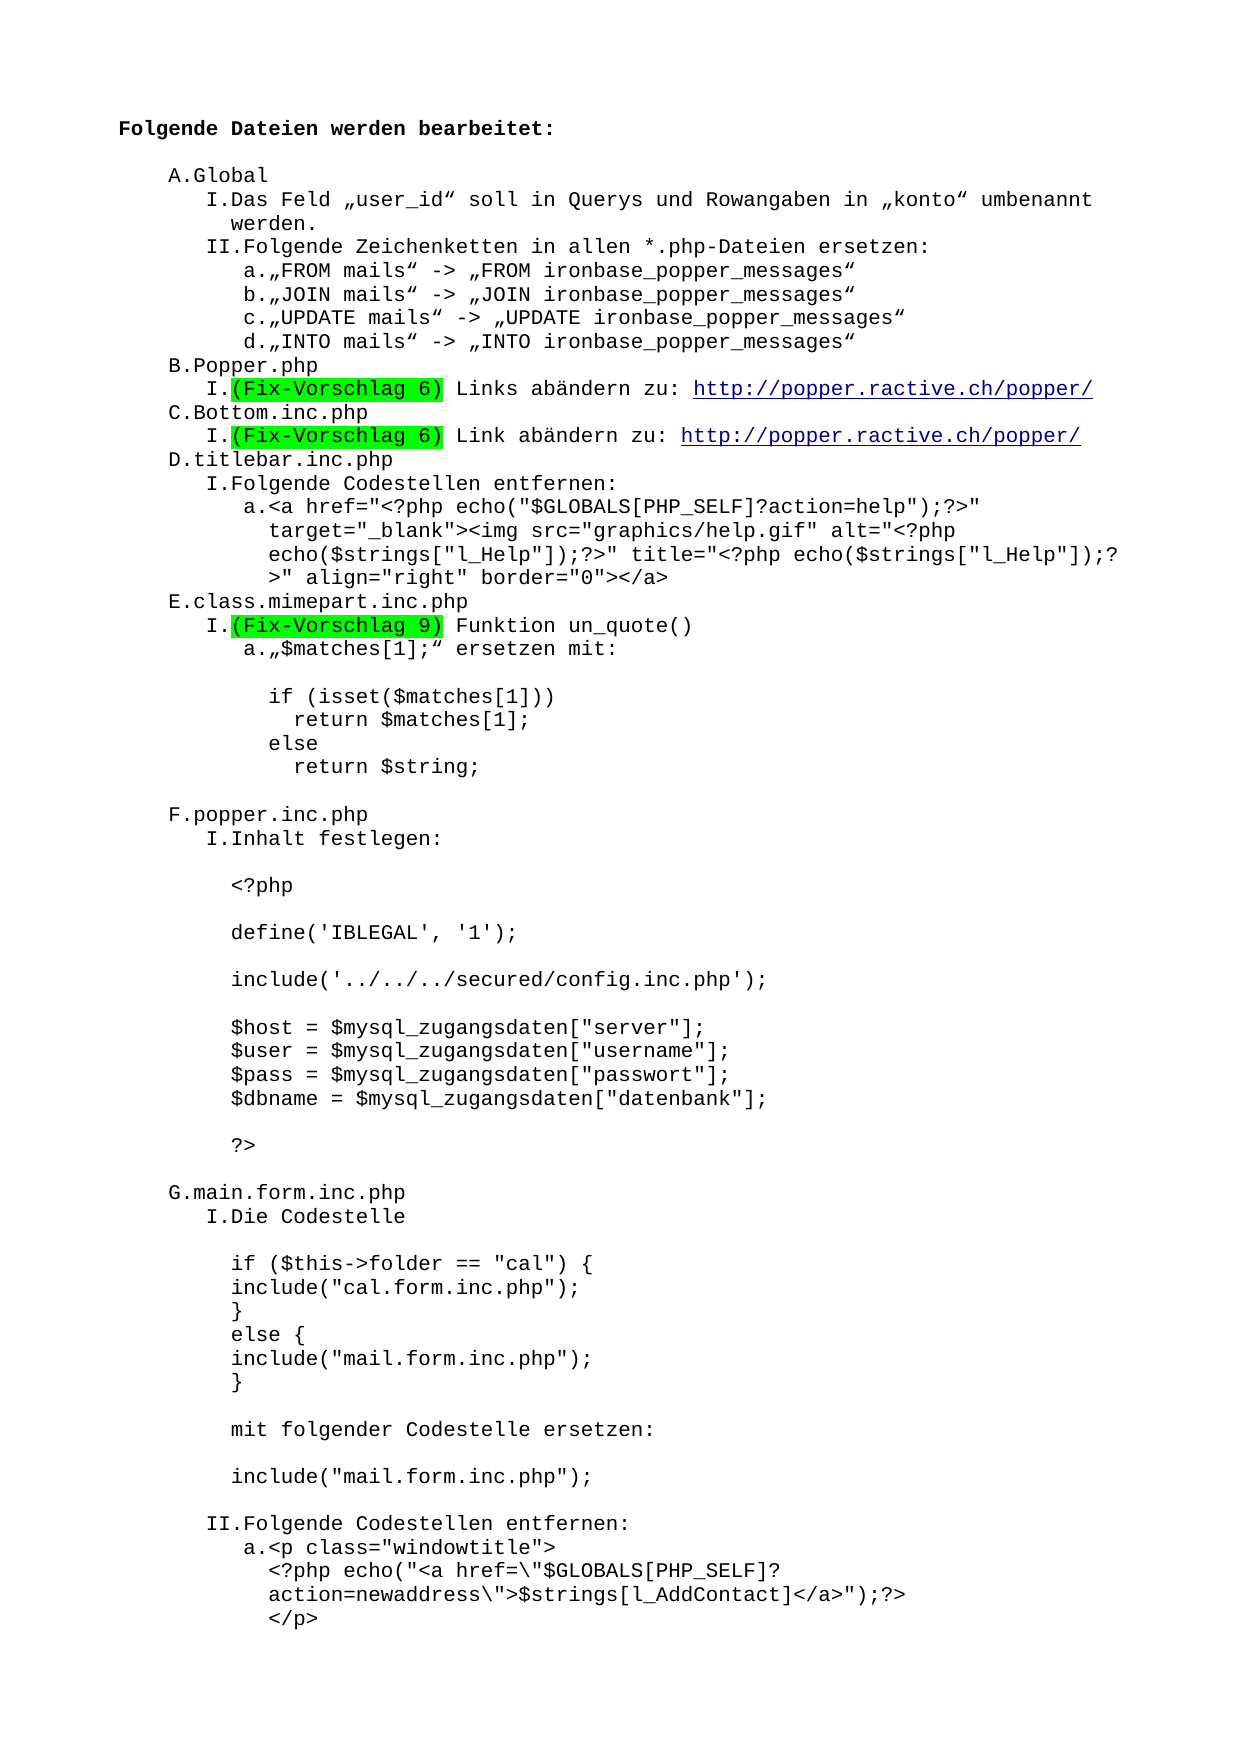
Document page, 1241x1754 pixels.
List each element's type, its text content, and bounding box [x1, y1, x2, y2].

list $pass = $mysql_zugangsdaten["passwort"]; [193, 1064, 1122, 1088]
list } [193, 1300, 1122, 1324]
list else { [193, 1324, 1122, 1348]
list <?php echo("<a href=\"$GLOBALS[PHP_SELF]?action=newaddress\">$strings[l_AddContact]</a>");?> [231, 1561, 1122, 1608]
list Popper.php [156, 354, 1122, 378]
list $dbname = $mysql_zugangsdaten["datenbank"]; [193, 1088, 1122, 1111]
list include("cal.form.inc.php"); [193, 1277, 1122, 1300]
list ?> [193, 1135, 1122, 1182]
list „UPDATE mails“ -> „UPDATE ironbase_popper_messages“ [231, 307, 1122, 331]
text Folgende Dateien werden bearbeitet: [118, 118, 1122, 142]
list Inhalt festlegen: <?php define('IBLEGAL', '1'); [193, 827, 1122, 946]
list Folgende Zeichenketten in allen *.php-Dateien ersetzen: [193, 236, 1122, 260]
list Das Feld „user_id“ soll in Querys und Rowangaben in „konto“ umbenannt werden. [193, 189, 1122, 236]
list (Fix-Vorschlag 6) Link abändern zu: http://popper.ractive.ch/popper/ [193, 426, 1122, 449]
list popper.inc.php [156, 804, 1122, 827]
list Global [156, 165, 1122, 189]
list main.form.inc.php [156, 1182, 1122, 1206]
list } mit folgender Codestelle ersetzen: include("mail.form.inc.php"); [193, 1371, 1122, 1513]
list include("mail.form.inc.php"); [193, 1348, 1122, 1371]
list „JOIN mails“ -> „JOIN ironbase_popper_messages“ [231, 284, 1122, 307]
list if ($this->folder == "cal") { [193, 1253, 1122, 1277]
list $user = $mysql_zugangsdaten["username"]; [193, 1040, 1122, 1064]
list Folgende Codestellen entfernen: [193, 473, 1122, 496]
list include('../../../secured/config.inc.php'); [193, 969, 1122, 993]
list <a href="<?php echo("$GLOBALS[PHP_SELF]?action=help");?>" target="_blank"><img src="graphics/help.gif" alt="<?php echo($strings["l_Help"]);?>" title="<?php echo($strings["l_Help"]);?>" align="right" border="0"></a> [231, 496, 1122, 591]
list $host = $mysql_zugangsdaten["server"]; [193, 1017, 1122, 1040]
list (Fix-Vorschlag 9) Funktion un_quote() [193, 615, 1122, 638]
list „FROM mails“ -> „FROM ironbase_popper_messages“ [231, 260, 1122, 284]
list (Fix-Vorschlag 6) Links abändern zu: http://popper.ractive.ch/popper/ [193, 378, 1122, 402]
list „INTO mails“ -> „INTO ironbase_popper_messages“ [231, 331, 1122, 354]
list Die Codestelle [193, 1206, 1122, 1253]
list class.mimepart.inc.php [156, 591, 1122, 615]
list „$matches[1];“ ersetzen mit: if (isset($matches[1])) return $matches[1]; else return $string; [231, 638, 1122, 804]
list </p> [231, 1608, 1122, 1631]
list Folgende Codestellen entfernen: [193, 1513, 1122, 1537]
list Bottom.inc.php [156, 402, 1122, 426]
list <p class="windowtitle"> [231, 1537, 1122, 1561]
list titlebar.inc.php [156, 449, 1122, 473]
